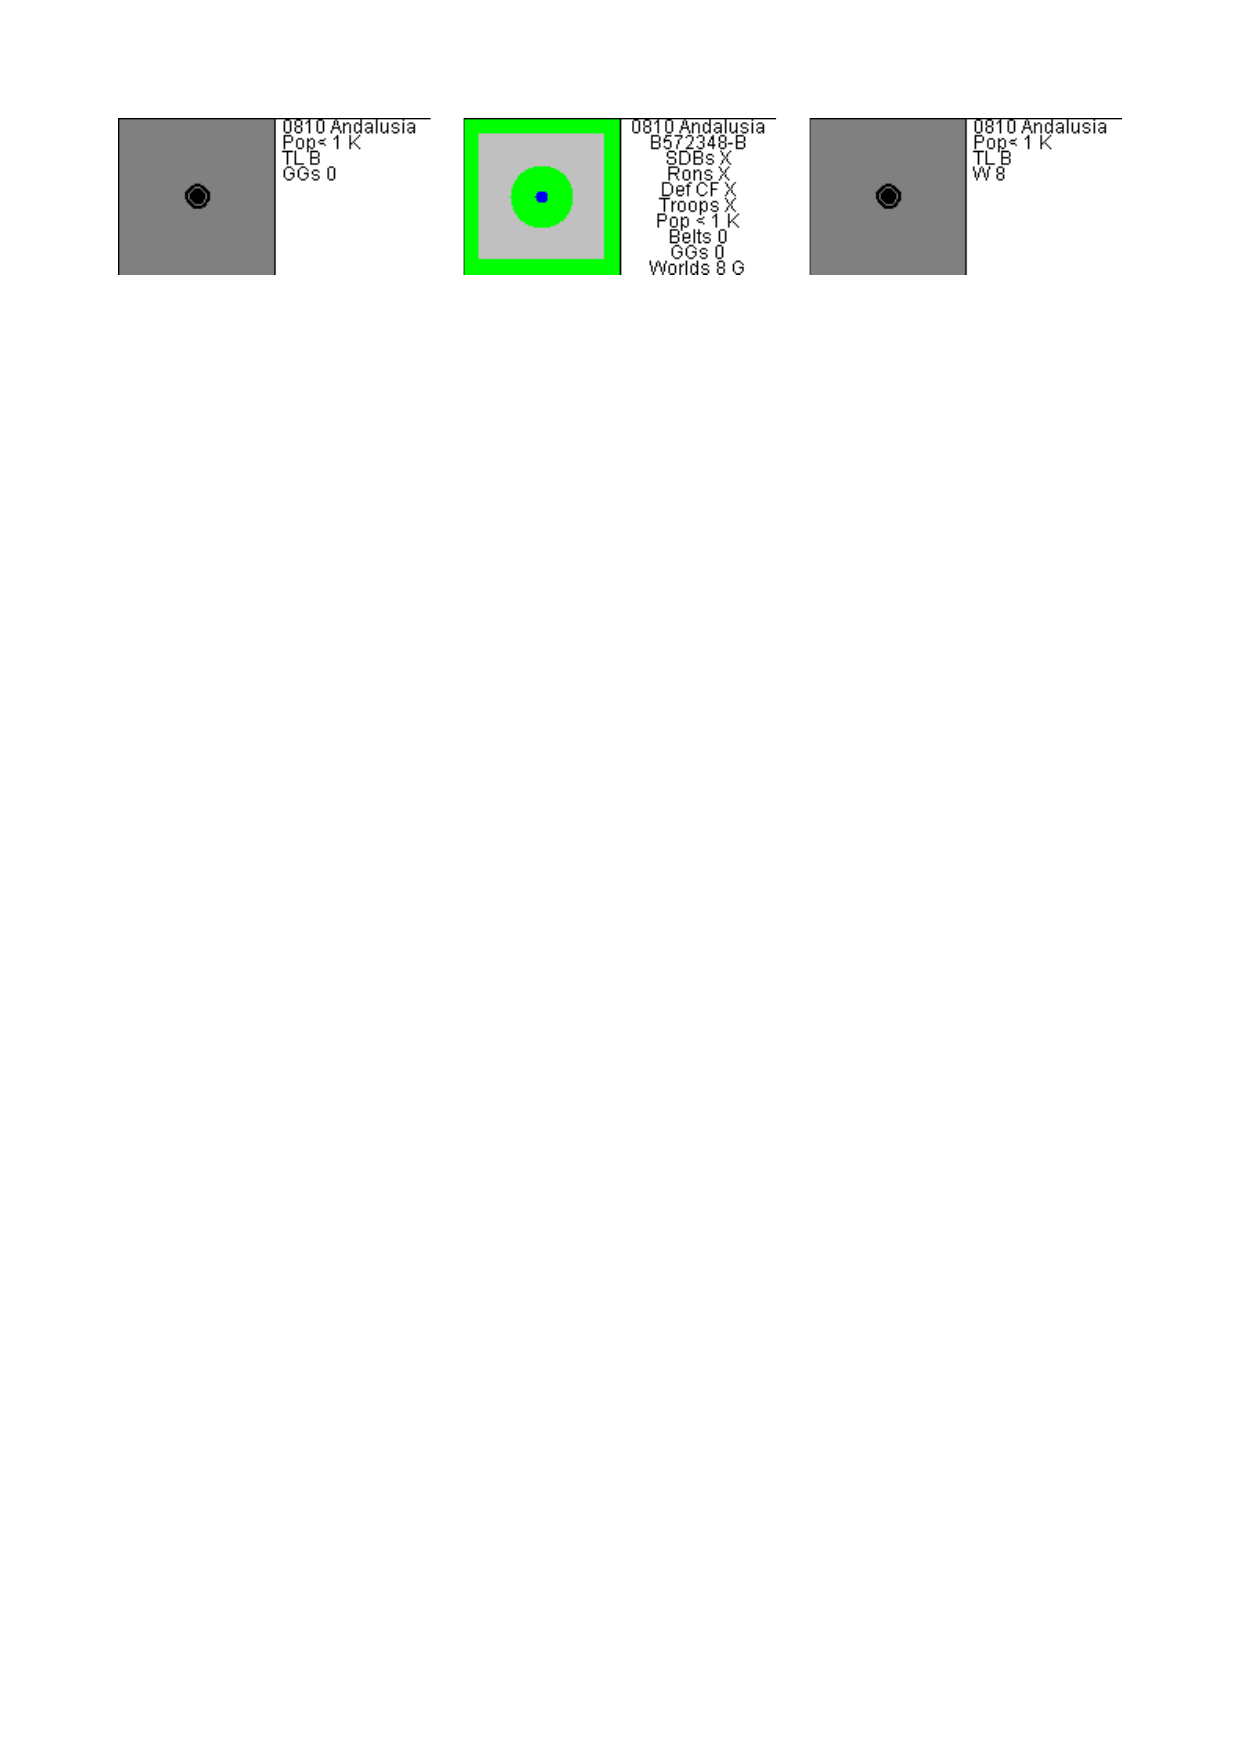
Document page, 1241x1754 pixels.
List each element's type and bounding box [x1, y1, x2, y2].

picture [809, 118, 1122, 275]
picture [463, 118, 777, 275]
picture [118, 118, 431, 275]
